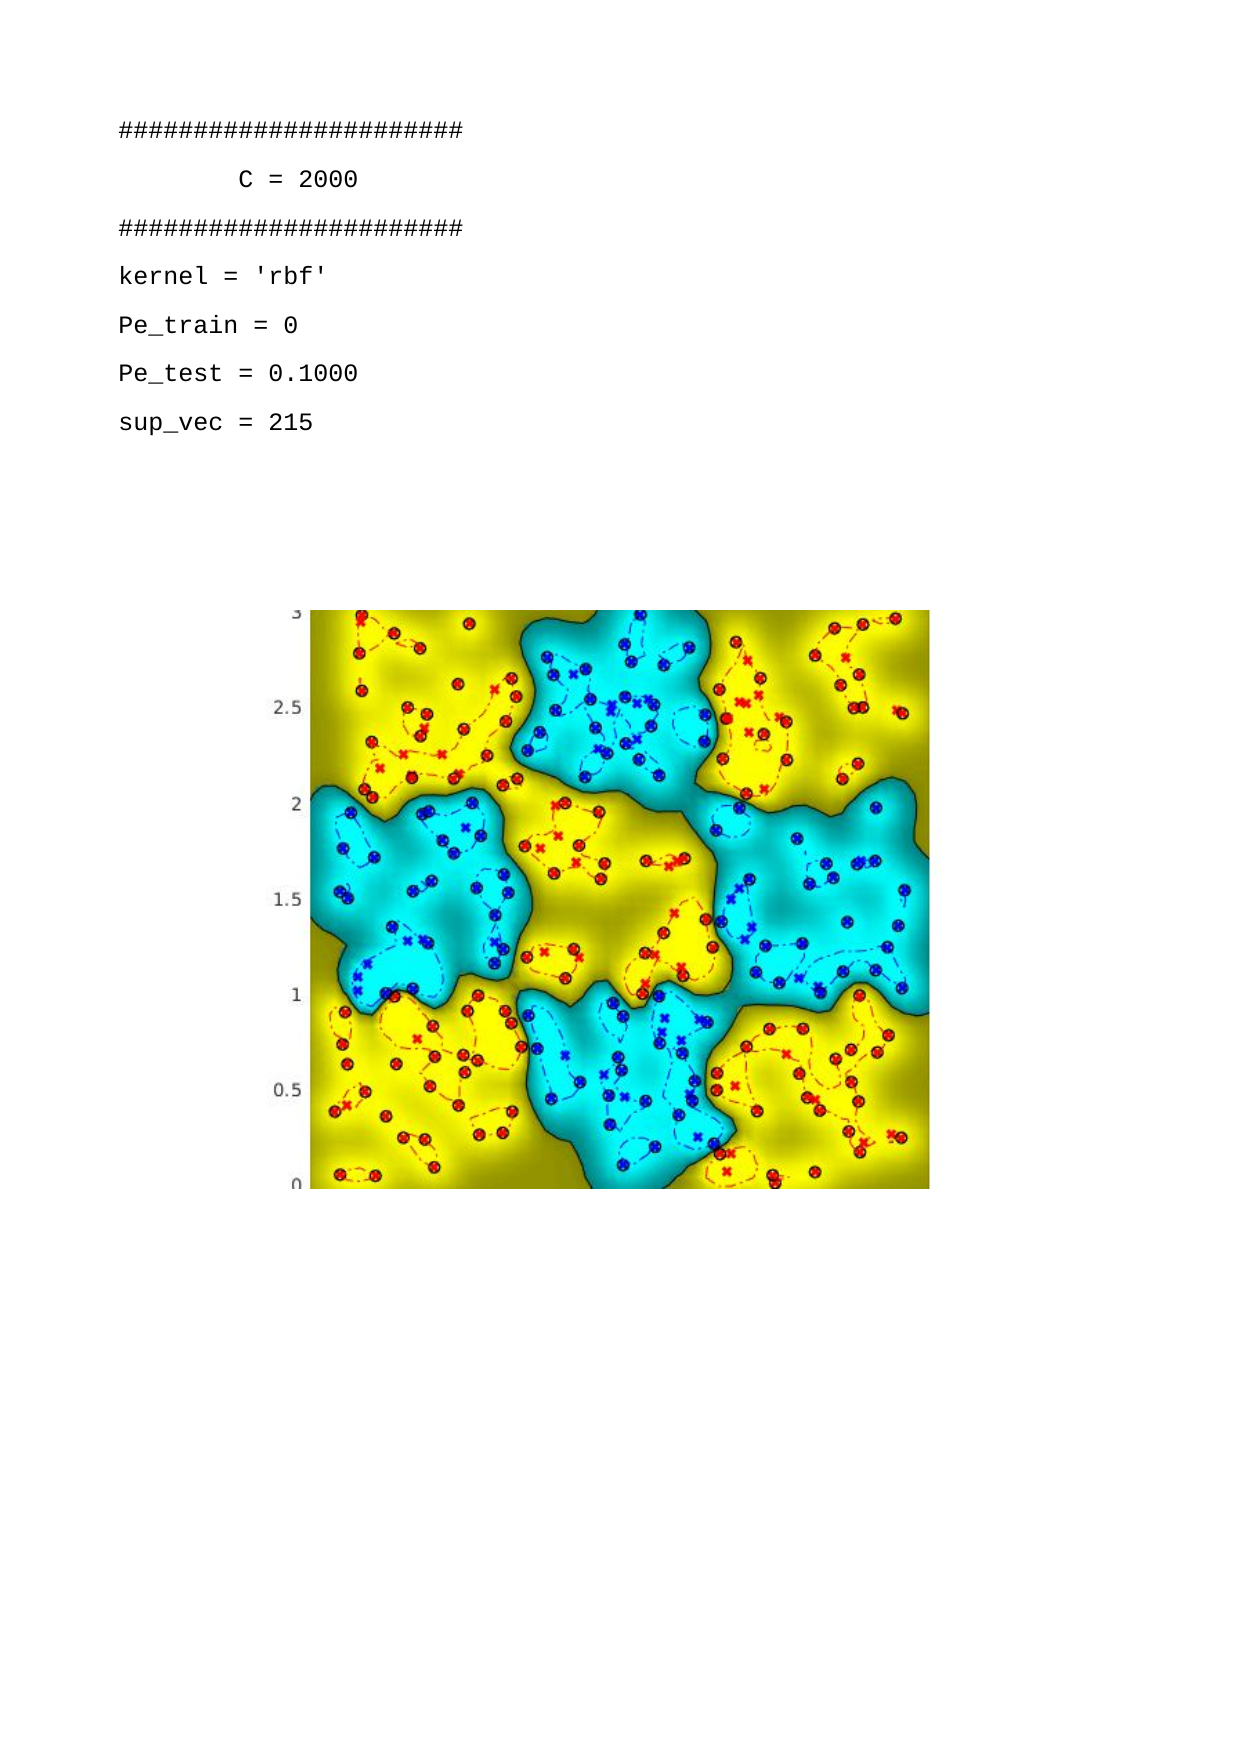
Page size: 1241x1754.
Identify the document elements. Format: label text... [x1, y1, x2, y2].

text ####################### [118, 215, 1122, 243]
text ####################### [118, 118, 1122, 146]
text Pe_test = 0.1000 [118, 361, 1122, 389]
text sup_vec = 215 [118, 409, 1122, 438]
text C = 2000 [118, 167, 1122, 195]
text kernel = 'rbf' [118, 264, 1122, 292]
picture [233, 610, 1007, 1189]
text Pe_train = 0 [118, 312, 1122, 341]
